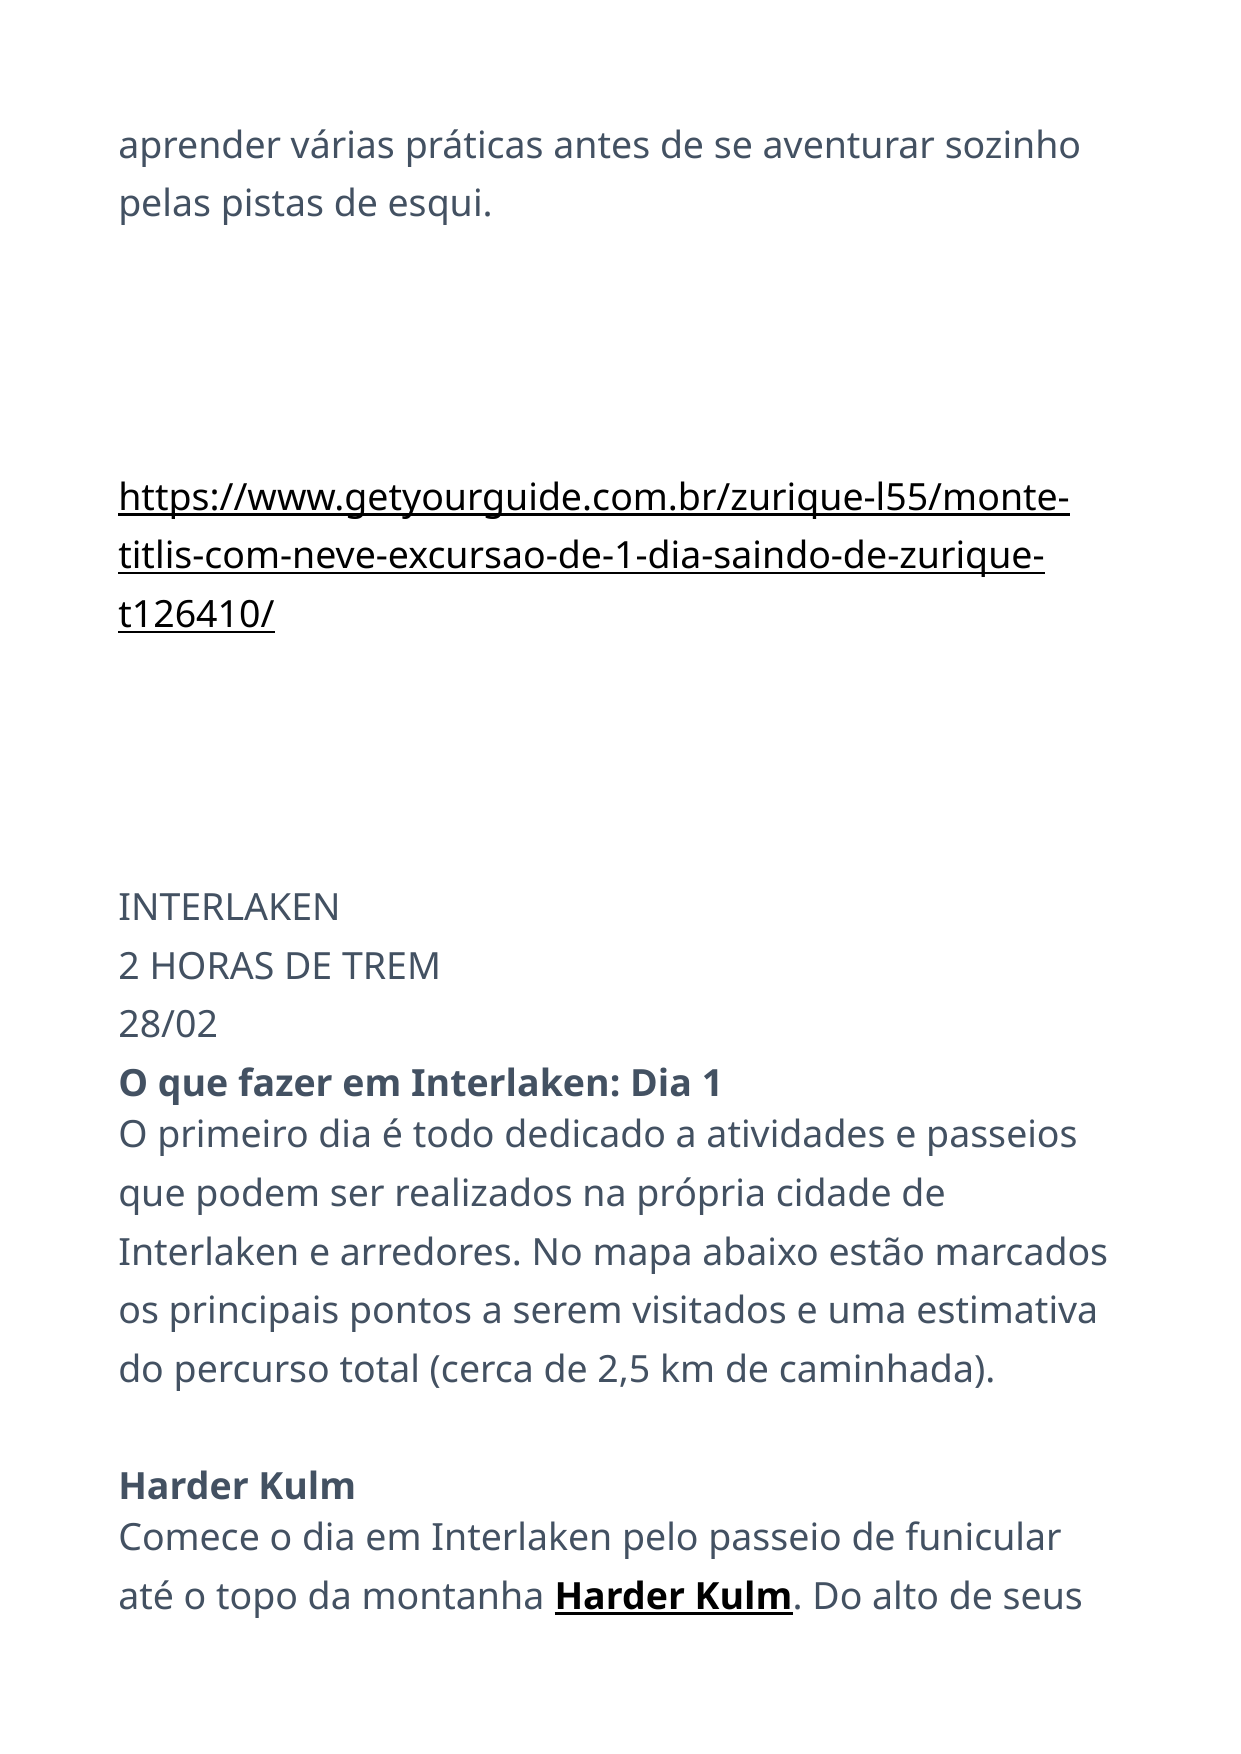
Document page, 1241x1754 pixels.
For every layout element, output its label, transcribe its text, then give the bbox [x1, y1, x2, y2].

subtitle O que fazer em Interlaken: Dia 1 [118, 1056, 1122, 1107]
text O primeiro dia é todo dedicado a atividades e passeios que podem ser realizados na própria cidade de Interlaken e arredores. No mapa abaixo estão marcados os principais pontos a serem visitados e uma estimativa do percurso total (cerca de 2,5 km de caminhada). [118, 1107, 1122, 1393]
text 2 HORAS DE TREM [118, 939, 1122, 990]
text INTERLAKEN [118, 881, 1122, 932]
text https://www.getyourguide.com.br/zurique-l55/monte-titlis-com-neve-excursao-de-1-dia-saindo-de-zurique-t126410/ [118, 470, 1122, 638]
text Comece o dia em Interlaken pelo passeio de funicular até o topo da montanha Harder Kulm. Do alto de seus [118, 1510, 1122, 1620]
text aprender várias práticas antes de se aventurar sozinho pelas pistas de esqui. [118, 118, 1122, 228]
subtitle Harder Kulm [118, 1459, 1122, 1510]
text 28/02 [118, 998, 1122, 1049]
